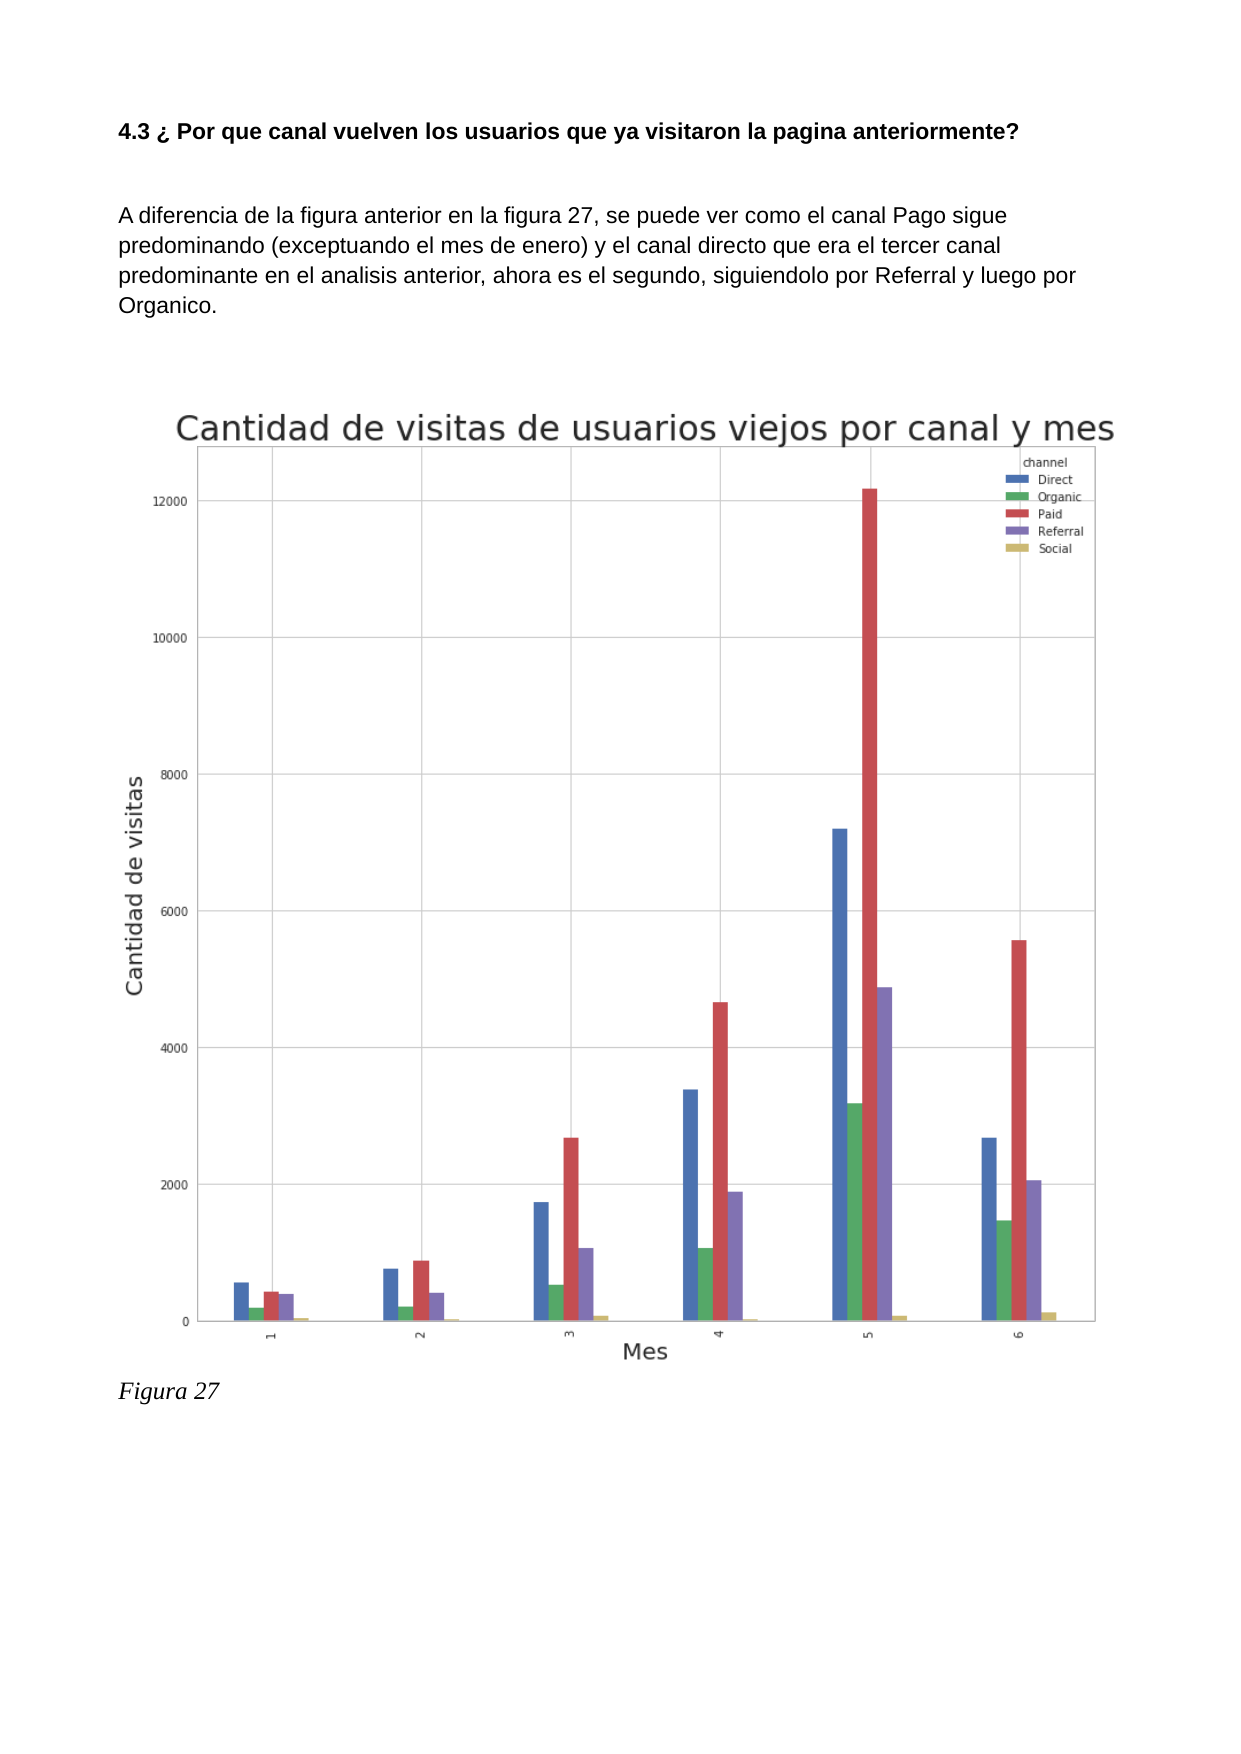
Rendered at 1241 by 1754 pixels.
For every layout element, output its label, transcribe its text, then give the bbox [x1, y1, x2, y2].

subtitle 4.3 ¿ Por que canal vuelven los usuarios que ya visitaron la pagina anteriormente? [118, 118, 1122, 144]
picture [118, 407, 1123, 1371]
text A diferencia de la figura anterior en la figura 27, se puede ver como el canal Pago sigue predominando (exceptuando el mes de enero) y el canal directo que era el tercer canal predominante en el analisis anterior, ahora es el segundo, siguiendolo por Referral y luego por Organico. [118, 202, 1122, 319]
text Figura 27 [118, 1371, 1122, 1405]
